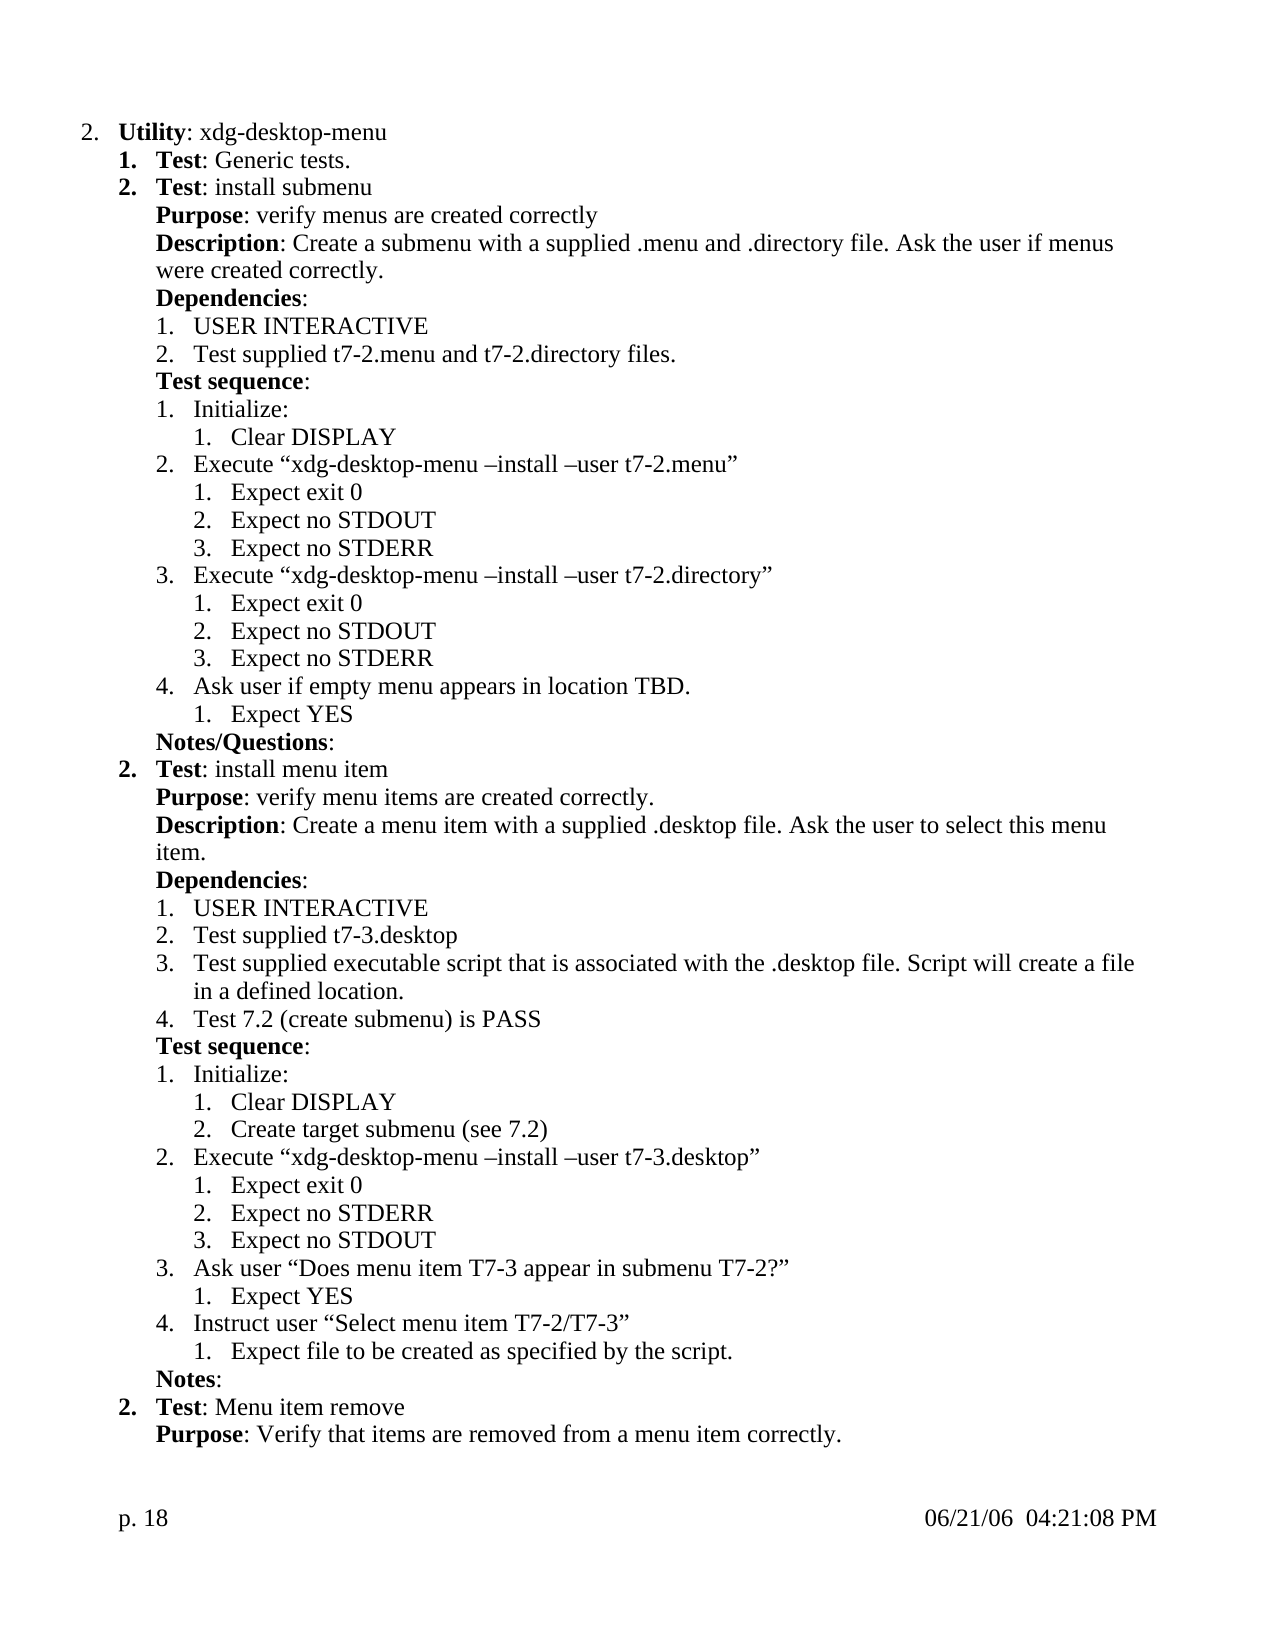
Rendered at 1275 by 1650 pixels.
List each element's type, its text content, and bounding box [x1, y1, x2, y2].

list Test supplied t7-2.menu and t7-2.directory files. [156, 340, 1157, 367]
list Clear DISPLAY [193, 1088, 1157, 1116]
list Expect no STDERR [193, 534, 1157, 561]
list Clear DISPLAY [193, 423, 1157, 451]
list Test supplied executable script that is associated with the .desktop file. Script will create a file in a defined location. [156, 949, 1157, 1005]
list Test 7.2 (create submenu) is PASS [156, 1005, 1157, 1032]
list Expect no STDOUT [193, 506, 1157, 534]
list Notes: [118, 1365, 1157, 1393]
list Ask user if empty menu appears in location TBD. [156, 672, 1157, 700]
list Test: Menu item remove Purpose: Verify that items are removed from a menu item correctly. [118, 1393, 1157, 1448]
list USER INTERACTIVE [156, 312, 1157, 340]
list Test: Generic tests. [118, 146, 1157, 173]
list Utility: xdg-desktop-menu [118, 118, 1157, 146]
list Initialize: [156, 395, 1157, 423]
list Expect no STDOUT [193, 1226, 1157, 1254]
list Instruct user “Select menu item T7-2/T7-3” [156, 1309, 1157, 1337]
list Expect file to be created as specified by the script. [193, 1337, 1157, 1365]
list Dependencies: [118, 284, 1157, 312]
list Notes/Questions: [118, 728, 1157, 755]
list Execute “xdg-desktop-menu –install –user t7-2.menu” [156, 451, 1157, 478]
list Expect exit 0 [193, 478, 1157, 506]
list Create target submenu (see 7.2) [193, 1116, 1157, 1143]
list Dependencies: [118, 866, 1157, 894]
list Test: install submenu Purpose: verify menus are created correctly Description: Create a submenu with a supplied .menu and .directory file. Ask the user if menus were created correctly. [118, 173, 1157, 284]
list Expect no STDOUT [193, 617, 1157, 644]
list Test sequence: [118, 367, 1157, 395]
list Expect no STDERR [193, 1199, 1157, 1226]
list Test sequence: [118, 1032, 1157, 1060]
list Expect YES [193, 1282, 1157, 1309]
list Execute “xdg-desktop-menu –install –user t7-3.desktop” [156, 1143, 1157, 1171]
list Ask user “Does menu item T7-3 appear in submenu T7-2?” [156, 1254, 1157, 1282]
list Expect YES [193, 700, 1157, 728]
list Expect exit 0 [193, 589, 1157, 617]
list Initialize: [156, 1060, 1157, 1088]
list Test supplied t7-3.desktop [156, 922, 1157, 949]
list Expect exit 0 [193, 1171, 1157, 1199]
list Expect no STDERR [193, 644, 1157, 672]
list Test: install menu item Purpose: verify menu items are created correctly. Description: Create a menu item with a supplied .desktop file. Ask the user to select this menu item. [118, 755, 1157, 866]
list USER INTERACTIVE [156, 894, 1157, 922]
list Execute “xdg-desktop-menu –install –user t7-2.directory” [156, 561, 1157, 589]
